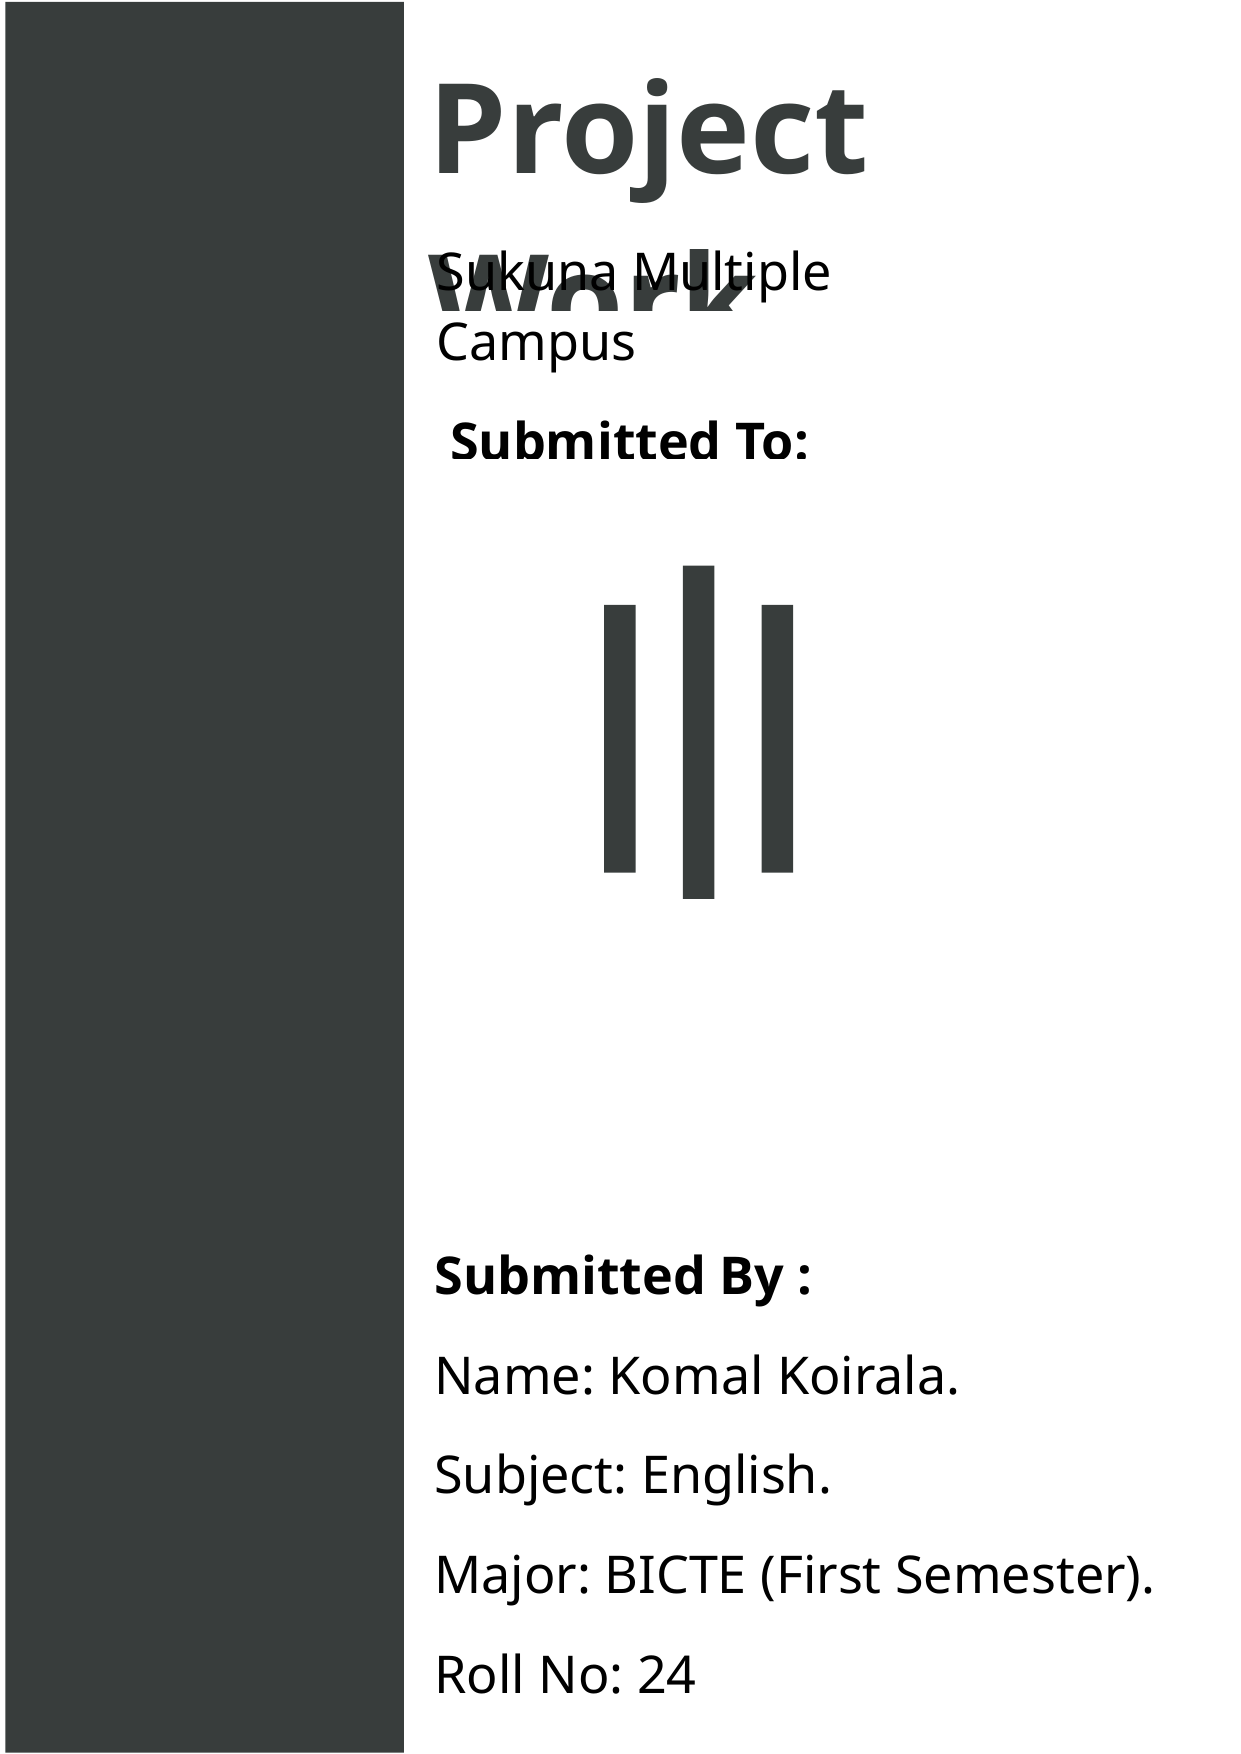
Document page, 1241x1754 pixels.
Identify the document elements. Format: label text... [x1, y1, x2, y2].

text Major: BICTE (First Semester). [434, 1538, 1205, 1609]
text Submitted To: [436, 405, 997, 458]
text Sukuna Multiple Campus [436, 234, 997, 376]
text Subject: English. [434, 1438, 1205, 1509]
text Submitted By : [434, 1239, 1205, 1309]
text Roll No: 24 [434, 1637, 1205, 1708]
text Name: Komal Koirala. [434, 1338, 1205, 1409]
text Project Work [428, 40, 1142, 311]
text Project Work [428, 257, 436, 311]
